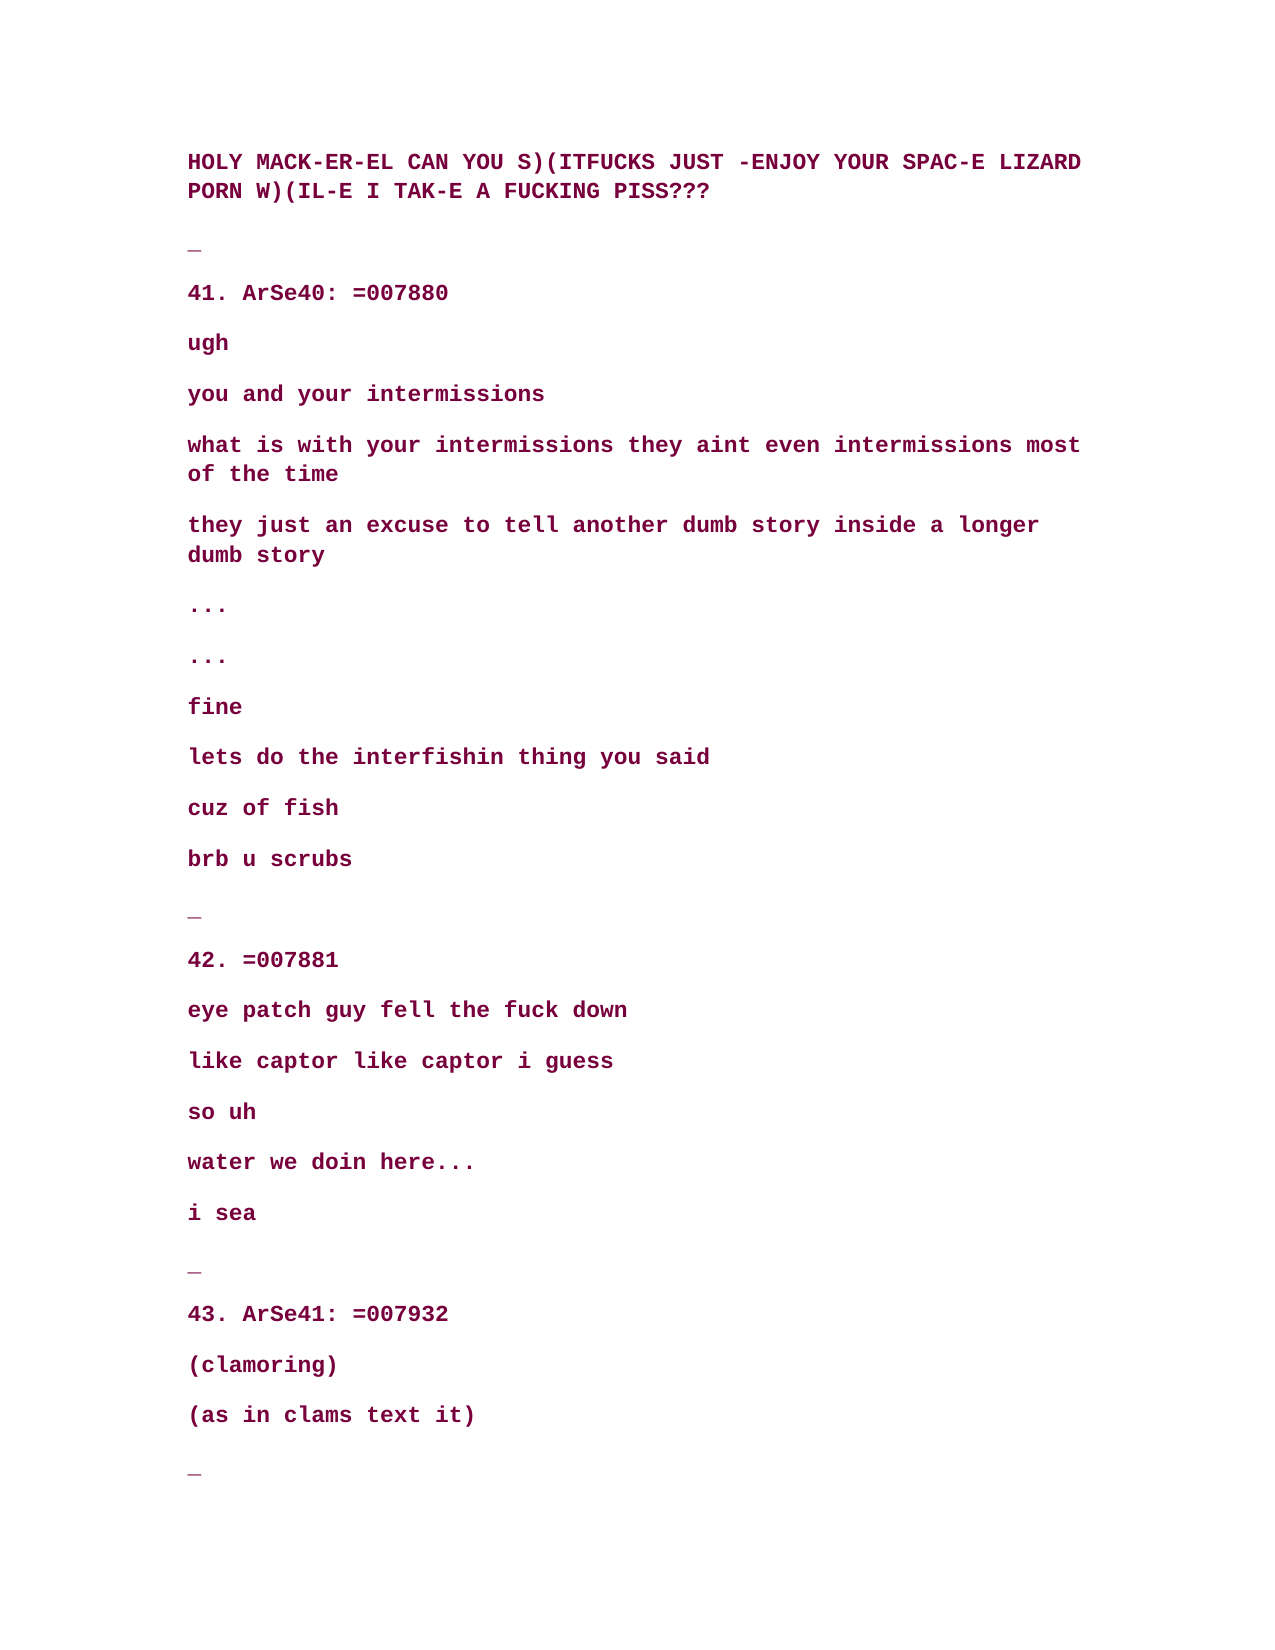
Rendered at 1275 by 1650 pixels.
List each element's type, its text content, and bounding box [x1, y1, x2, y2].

text i sea [187, 1201, 1087, 1227]
text _ [187, 230, 1087, 256]
text eye patch guy fell the fuck down [187, 999, 1087, 1025]
text fine [187, 695, 1087, 721]
text like captor like captor i guess [187, 1049, 1087, 1075]
text (as in clams text it) [187, 1404, 1087, 1430]
text what is with your intermissions they aint even intermissions most of the time [187, 433, 1087, 489]
text (clamoring) [187, 1353, 1087, 1379]
text 43. ArSe41: =007932 [187, 1302, 1087, 1328]
text so uh [187, 1100, 1087, 1126]
text ugh [187, 332, 1087, 358]
text _ [187, 1252, 1087, 1278]
text _ [187, 1454, 1087, 1480]
text ... [187, 644, 1087, 670]
text they just an excuse to tell another dumb story inside a longer dumb story [187, 513, 1087, 569]
text HOLY MACK-ER-EL CAN YOU S)(ITFUCKS JUST -ENJOY YOUR SPAC-E LIZARD PORN W)(IL-E I TAK-E A FUCKING PISS??? [187, 150, 1087, 206]
text water we doin here... [187, 1151, 1087, 1177]
text lets do the interfishin thing you said [187, 746, 1087, 772]
text 41. ArSe40: =007880 [187, 281, 1087, 307]
text you and your intermissions [187, 382, 1087, 408]
text 42. =007881 [187, 948, 1087, 974]
text brb u scrubs [187, 847, 1087, 873]
text _ [187, 897, 1087, 923]
text ... [187, 594, 1087, 620]
text cuz of fish [187, 796, 1087, 822]
